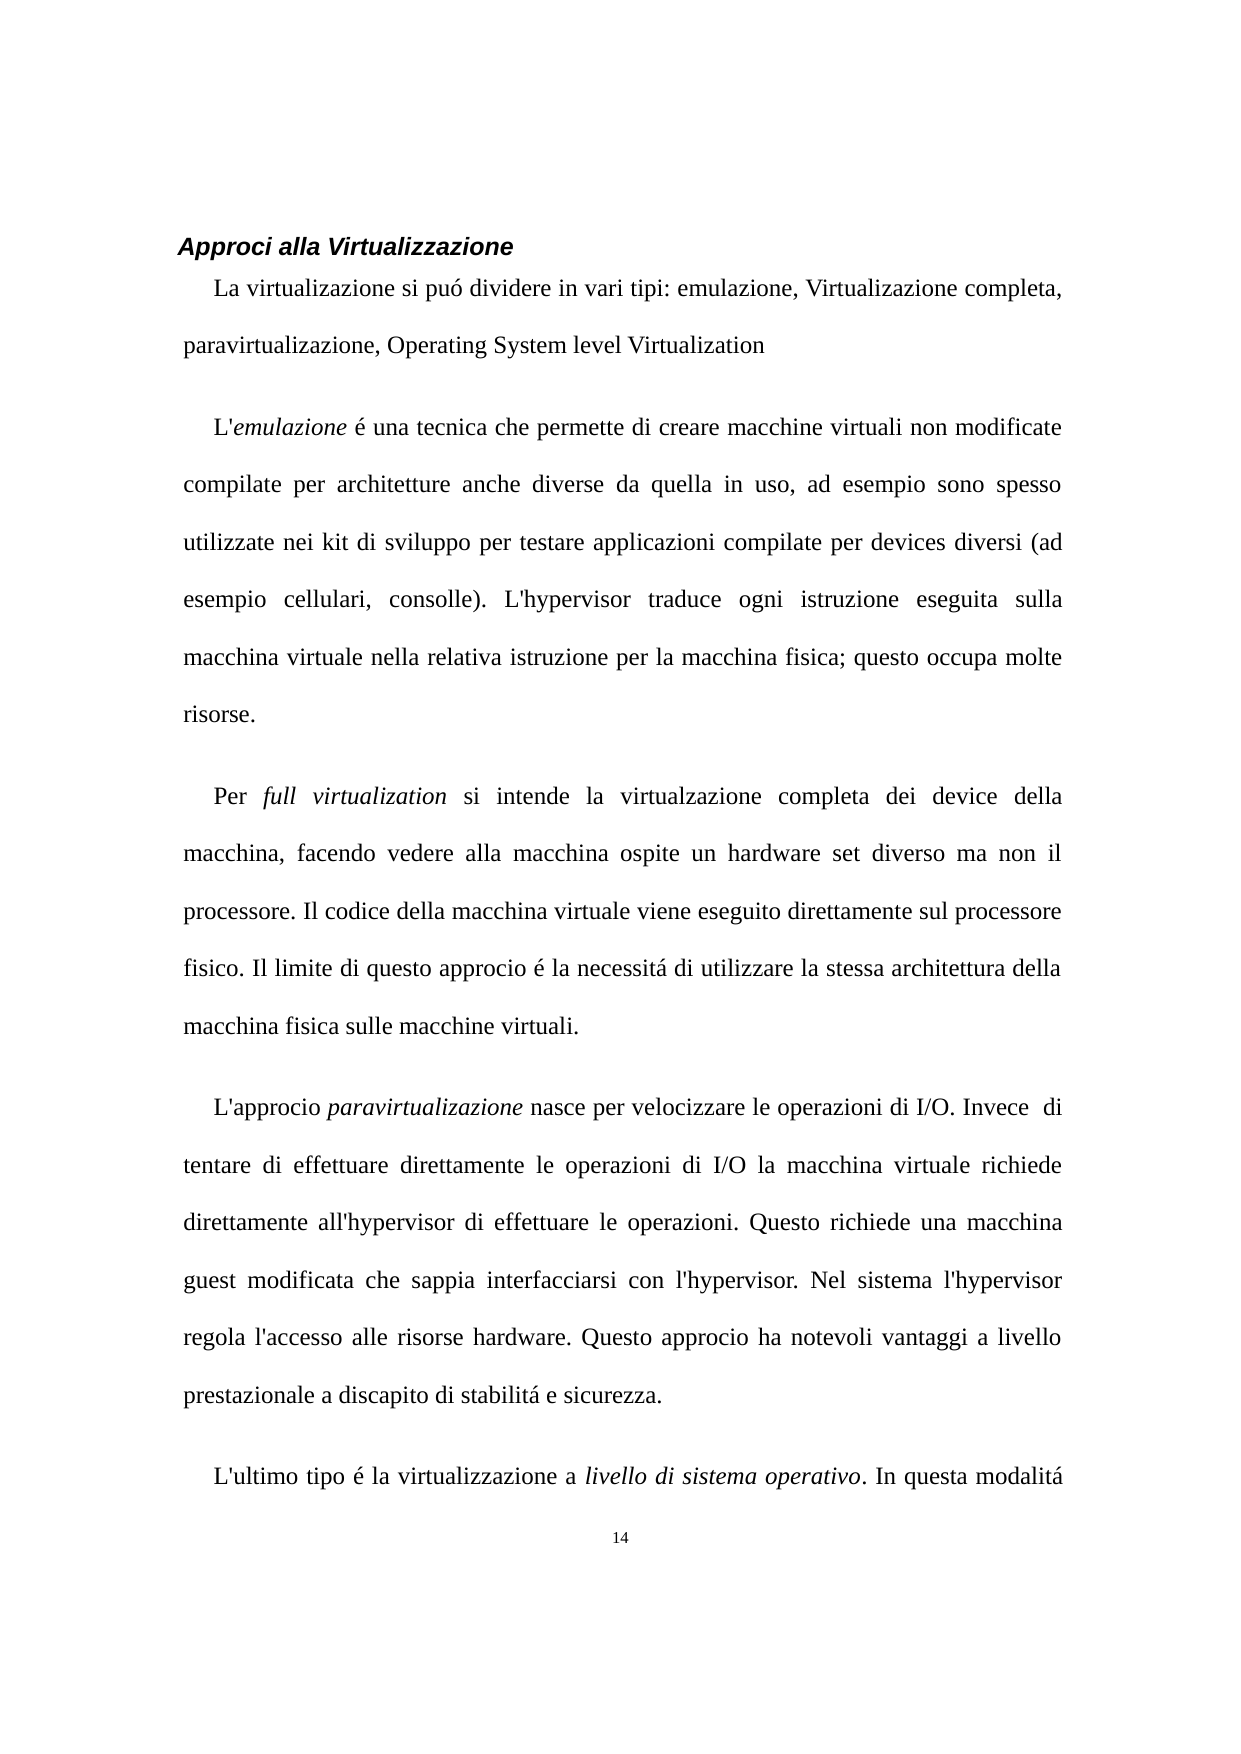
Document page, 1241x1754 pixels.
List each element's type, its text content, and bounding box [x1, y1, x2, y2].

text Per full virtualization si intende la virtualzazione completa dei device della macchina, facendo vedere alla macchina ospite un hardware set diverso ma non il processore. Il codice della macchina virtuale viene eseguito direttamente sul processore fisico. Il limite di questo approcio é la necessitá di utilizzare la stessa architettura della macchina fisica sulle macchine virtuali. [183, 781, 1063, 1039]
text L'ultimo tipo é la virtualizzazione a livello di sistema operativo. In questa modalitá [183, 1461, 1063, 1490]
text L'emulazione é una tecnica che permette di creare macchine virtuali non modificate compilate per architetture anche diverse da quella in uso, ad esempio sono spesso utilizzate nei kit di sviluppo per testare applicazioni compilate per devices diversi (ad esempio cellulari, consolle). L'hypervisor traduce ogni istruzione eseguita sulla macchina virtuale nella relativa istruzione per la macchina fisica; questo occupa molte risorse. [183, 412, 1063, 728]
text La virtualizazione si puó dividere in vari tipi: emulazione, Virtualizazione completa, paravirtualizazione, Operating System level Virtualization [183, 273, 1063, 359]
subtitle Approci alla Virtualizzazione [177, 232, 1063, 260]
text L'approcio paravirtualizazione nasce per velocizzare le operazioni di I/O. Invece di tentare di effettuare direttamente le operazioni di I/O la macchina virtuale richiede direttamente all'hypervisor di effettuare le operazioni. Questo richiede una macchina guest modificata che sappia interfacciarsi con l'hypervisor. Nel sistema l'hypervisor regola l'accesso alle risorse hardware. Questo approcio ha notevoli vantaggi a livello prestazionale a discapito di stabilitá e sicurezza. [183, 1092, 1063, 1408]
